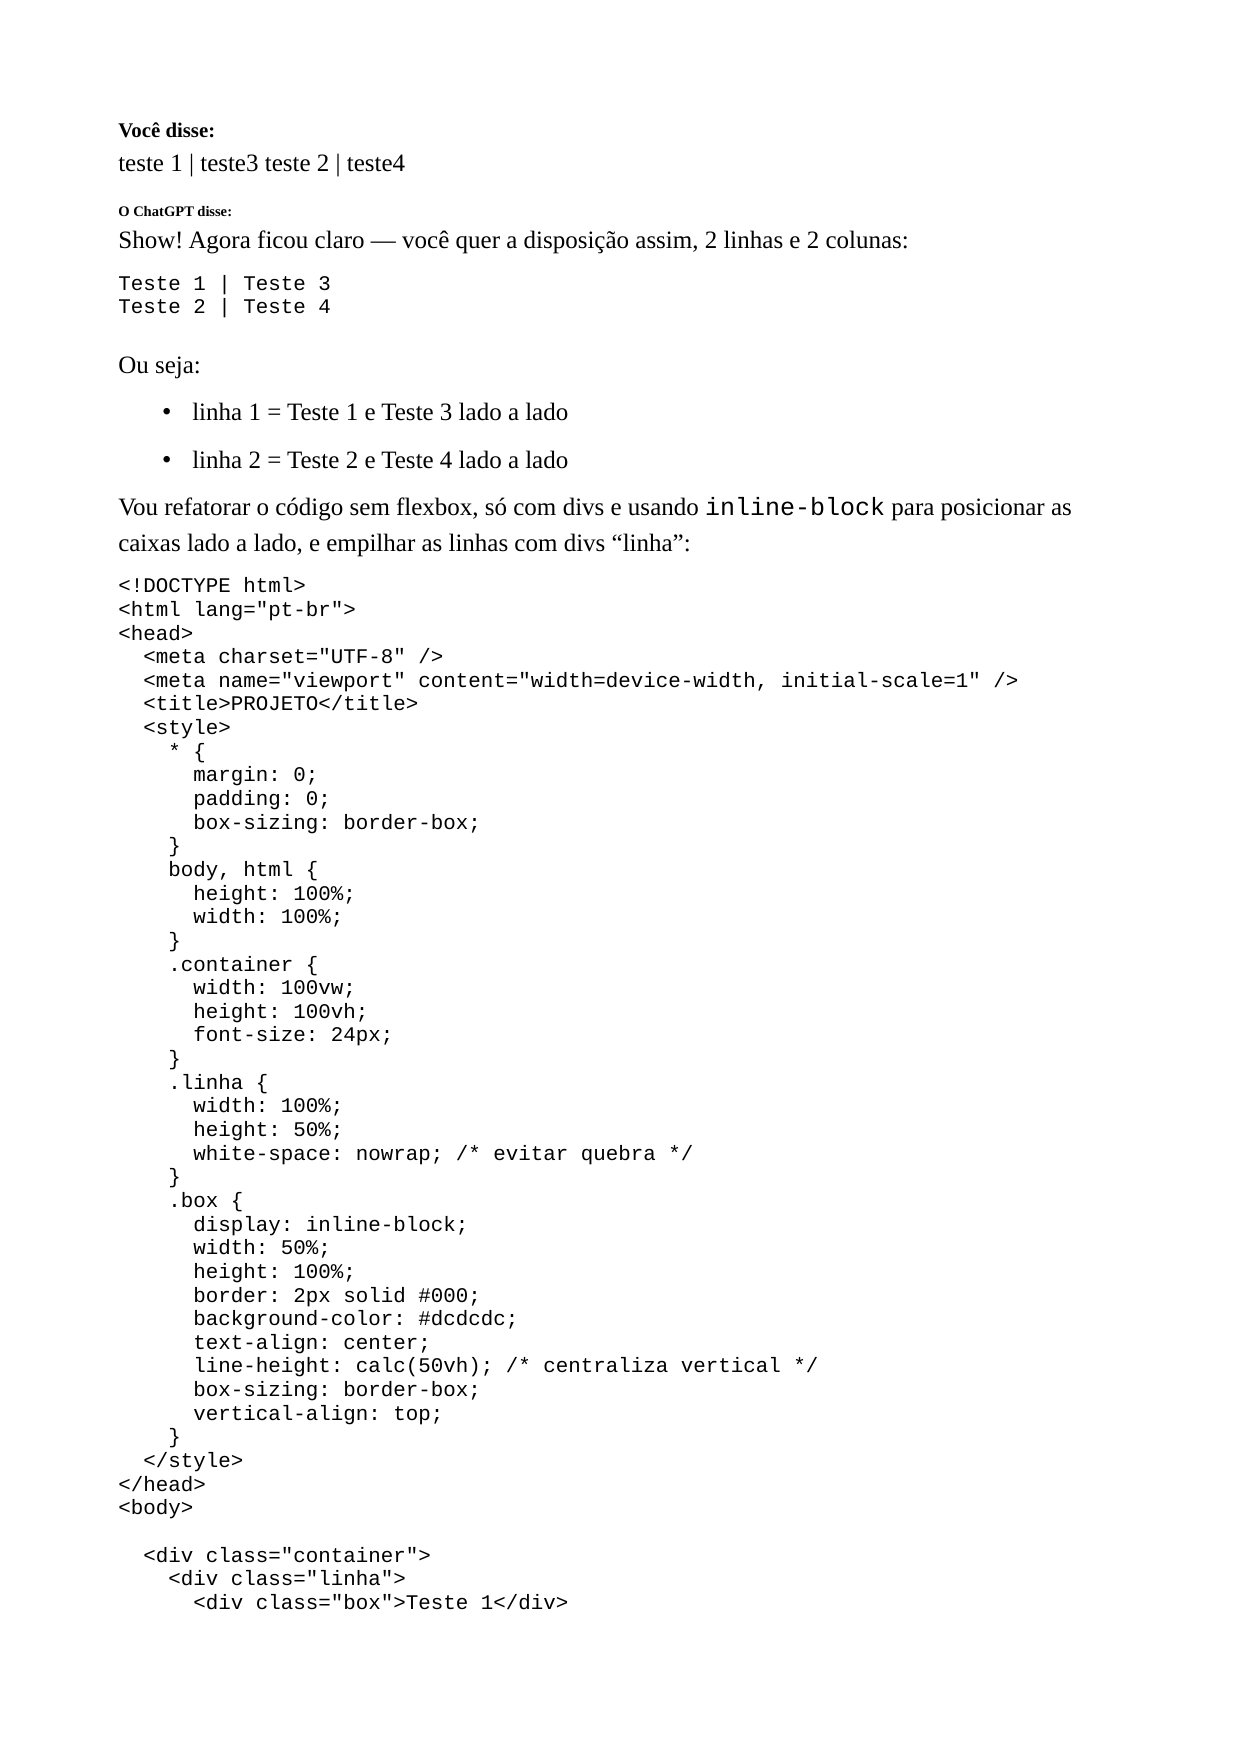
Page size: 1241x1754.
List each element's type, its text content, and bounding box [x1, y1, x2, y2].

text width: 100vw; [118, 977, 1122, 1001]
text .linha { [118, 1072, 1122, 1095]
text body, html { [118, 859, 1122, 883]
text } [118, 930, 1122, 953]
text width: 50%; [118, 1237, 1122, 1261]
text } [118, 1166, 1122, 1190]
text <html lang="pt-br"> [118, 599, 1122, 622]
text </head> [118, 1474, 1122, 1497]
text <body> [118, 1497, 1122, 1521]
text <div class="container"> [118, 1545, 1122, 1568]
list linha 1 = Teste 1 e Teste 3 lado a lado [162, 397, 1122, 426]
text vertical-align: top; [118, 1403, 1122, 1426]
text height: 100%; [118, 1261, 1122, 1284]
text border: 2px solid #000; [118, 1284, 1122, 1308]
text Ou seja: [118, 350, 1122, 378]
text background-color: #dcdcdc; [118, 1308, 1122, 1332]
text padding: 0; [118, 788, 1122, 812]
text Vou refatorar o código sem flexbox, só com divs e usando inline-block para posicionar as caixas lado a lado, e empilhar as linhas com divs “linha”: [118, 492, 1122, 556]
text </style> [118, 1450, 1122, 1474]
text <style> [118, 717, 1122, 741]
subtitle O ChatGPT disse: [118, 202, 1122, 219]
text * { [118, 741, 1122, 764]
text teste 1 | teste3 teste 2 | teste4 [118, 148, 1122, 177]
text } [118, 1426, 1122, 1450]
text } [118, 835, 1122, 859]
text <head> [118, 622, 1122, 646]
text .box { [118, 1190, 1122, 1214]
text line-height: calc(50vh); /* centraliza vertical */ [118, 1356, 1122, 1379]
text display: inline-block; [118, 1214, 1122, 1237]
text } [118, 1048, 1122, 1072]
text <meta charset="UTF-8" /> [118, 646, 1122, 670]
text font-size: 24px; [118, 1024, 1122, 1048]
text <!DOCTYPE html> [118, 575, 1122, 599]
text <div class="box">Teste 1</div> [118, 1592, 1122, 1616]
text height: 50%; [118, 1119, 1122, 1143]
text box-sizing: border-box; [118, 812, 1122, 835]
text Teste 2 | Teste 4 [118, 297, 1122, 320]
text <div class="linha"> [118, 1568, 1122, 1592]
text height: 100%; [118, 883, 1122, 906]
text height: 100vh; [118, 1001, 1122, 1024]
text <title>PROJETO</title> [118, 693, 1122, 717]
subtitle Você disse: [118, 118, 1122, 142]
text Show! Agora ficou claro — você quer a disposição assim, 2 linhas e 2 colunas: [118, 225, 1122, 254]
text margin: 0; [118, 764, 1122, 788]
text width: 100%; [118, 906, 1122, 930]
text .container { [118, 953, 1122, 977]
list linha 2 = Teste 2 e Teste 4 lado a lado [162, 445, 1122, 474]
text box-sizing: border-box; [118, 1379, 1122, 1403]
text width: 100%; [118, 1095, 1122, 1119]
text <meta name="viewport" content="width=device-width, initial-scale=1" /> [118, 670, 1122, 693]
text Teste 1 | Teste 3 [118, 273, 1122, 297]
text text-align: center; [118, 1332, 1122, 1356]
text white-space: nowrap; /* evitar quebra */ [118, 1143, 1122, 1166]
